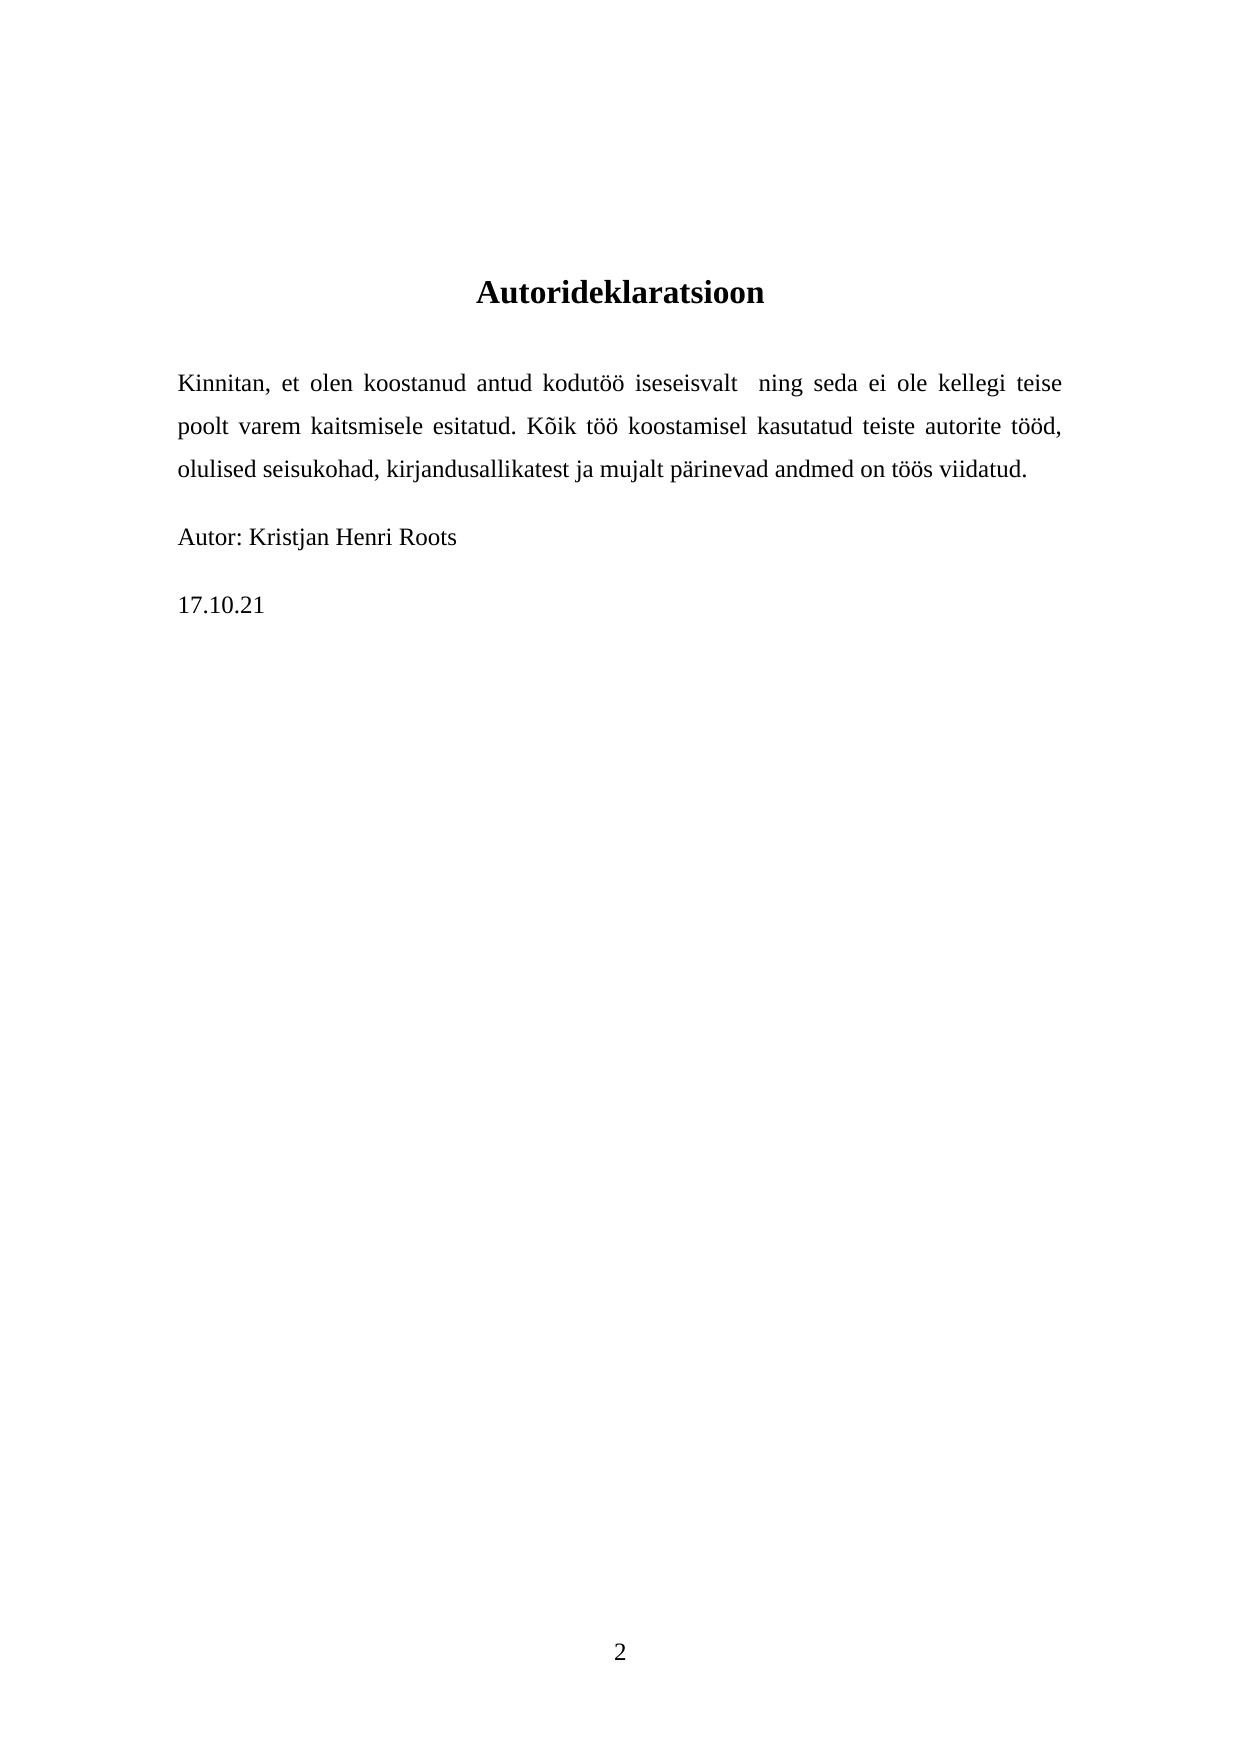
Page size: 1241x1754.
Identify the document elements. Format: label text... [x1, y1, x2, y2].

text Autor: Kristjan Henri Roots [177, 522, 1063, 551]
text 17.10.21 [177, 590, 1063, 619]
subtitle Autorideklaratsioon [177, 273, 1063, 311]
text Kinnitan, et olen koostanud antud kodutöö iseseisvalt ning seda ei ole kellegi teise poolt varem kaitsmisele esitatud. Kõik töö koostamisel kasutatud teiste autorite tööd, olulised seisukohad, kirjandusallikatest ja mujalt pärinevad andmed on töös viidatud. [177, 368, 1063, 483]
